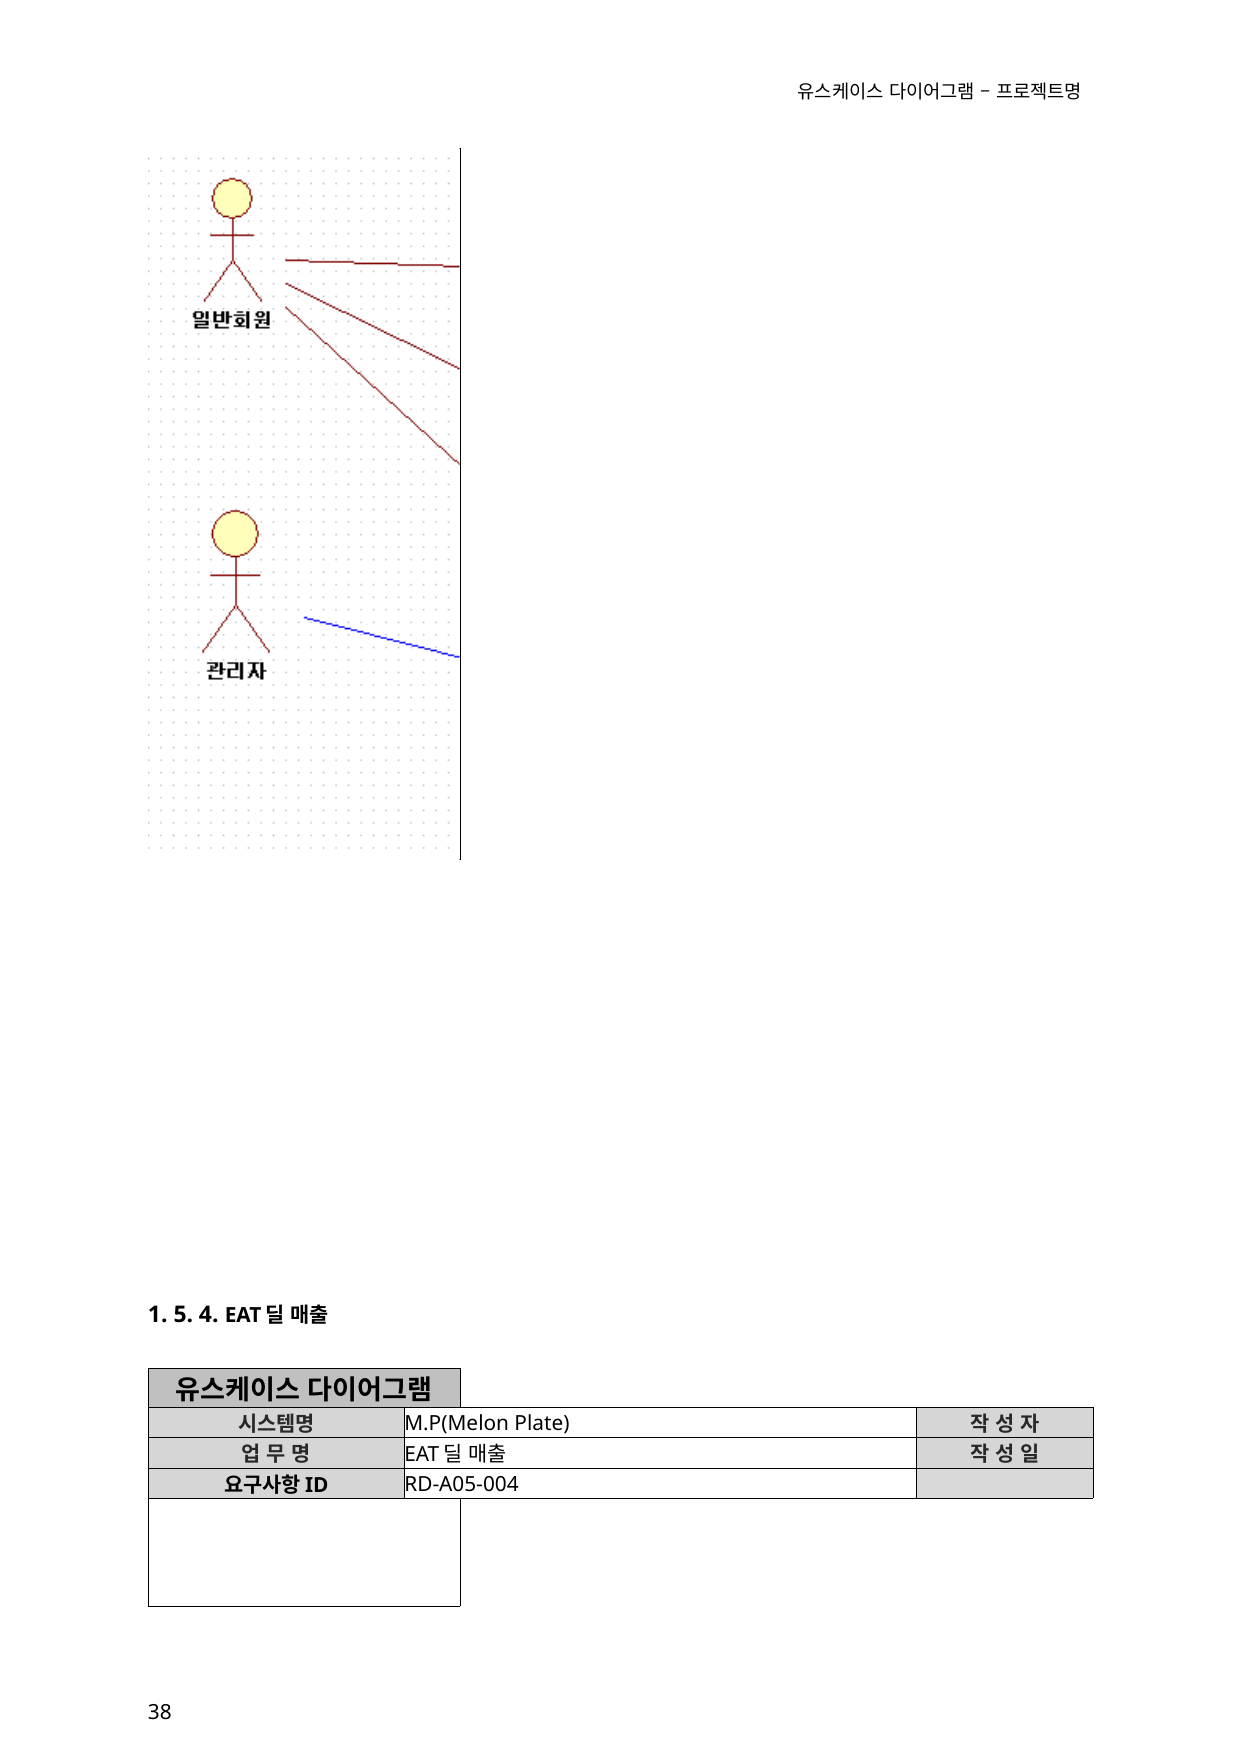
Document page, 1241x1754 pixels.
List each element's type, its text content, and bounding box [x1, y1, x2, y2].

table_cell 요구사항ID [149, 1469, 404, 1498]
table_cell 작 성 일 [917, 1438, 1093, 1468]
table_cell 작 성 자 [917, 1408, 1093, 1437]
table_cell 시스템명 [149, 1408, 404, 1437]
table_cell M.P(Melon Plate) [405, 1408, 916, 1437]
title 1. 5. 4. EAT딜 매출 [148, 1293, 1092, 1330]
table_cell [149, 1499, 460, 1606]
table_header 유스케이스 다이어그램 [149, 1369, 460, 1407]
table_cell [461, 148, 1093, 859]
table_cell [461, 1499, 1093, 1606]
table_cell EAT딜 매출 [405, 1438, 916, 1468]
table_cell RD-A05-004 [405, 1469, 916, 1498]
table_header [461, 1368, 1093, 1407]
picture [148, 147, 460, 860]
table_cell 업 무 명 [149, 1438, 404, 1468]
table_cell [917, 1469, 1093, 1498]
